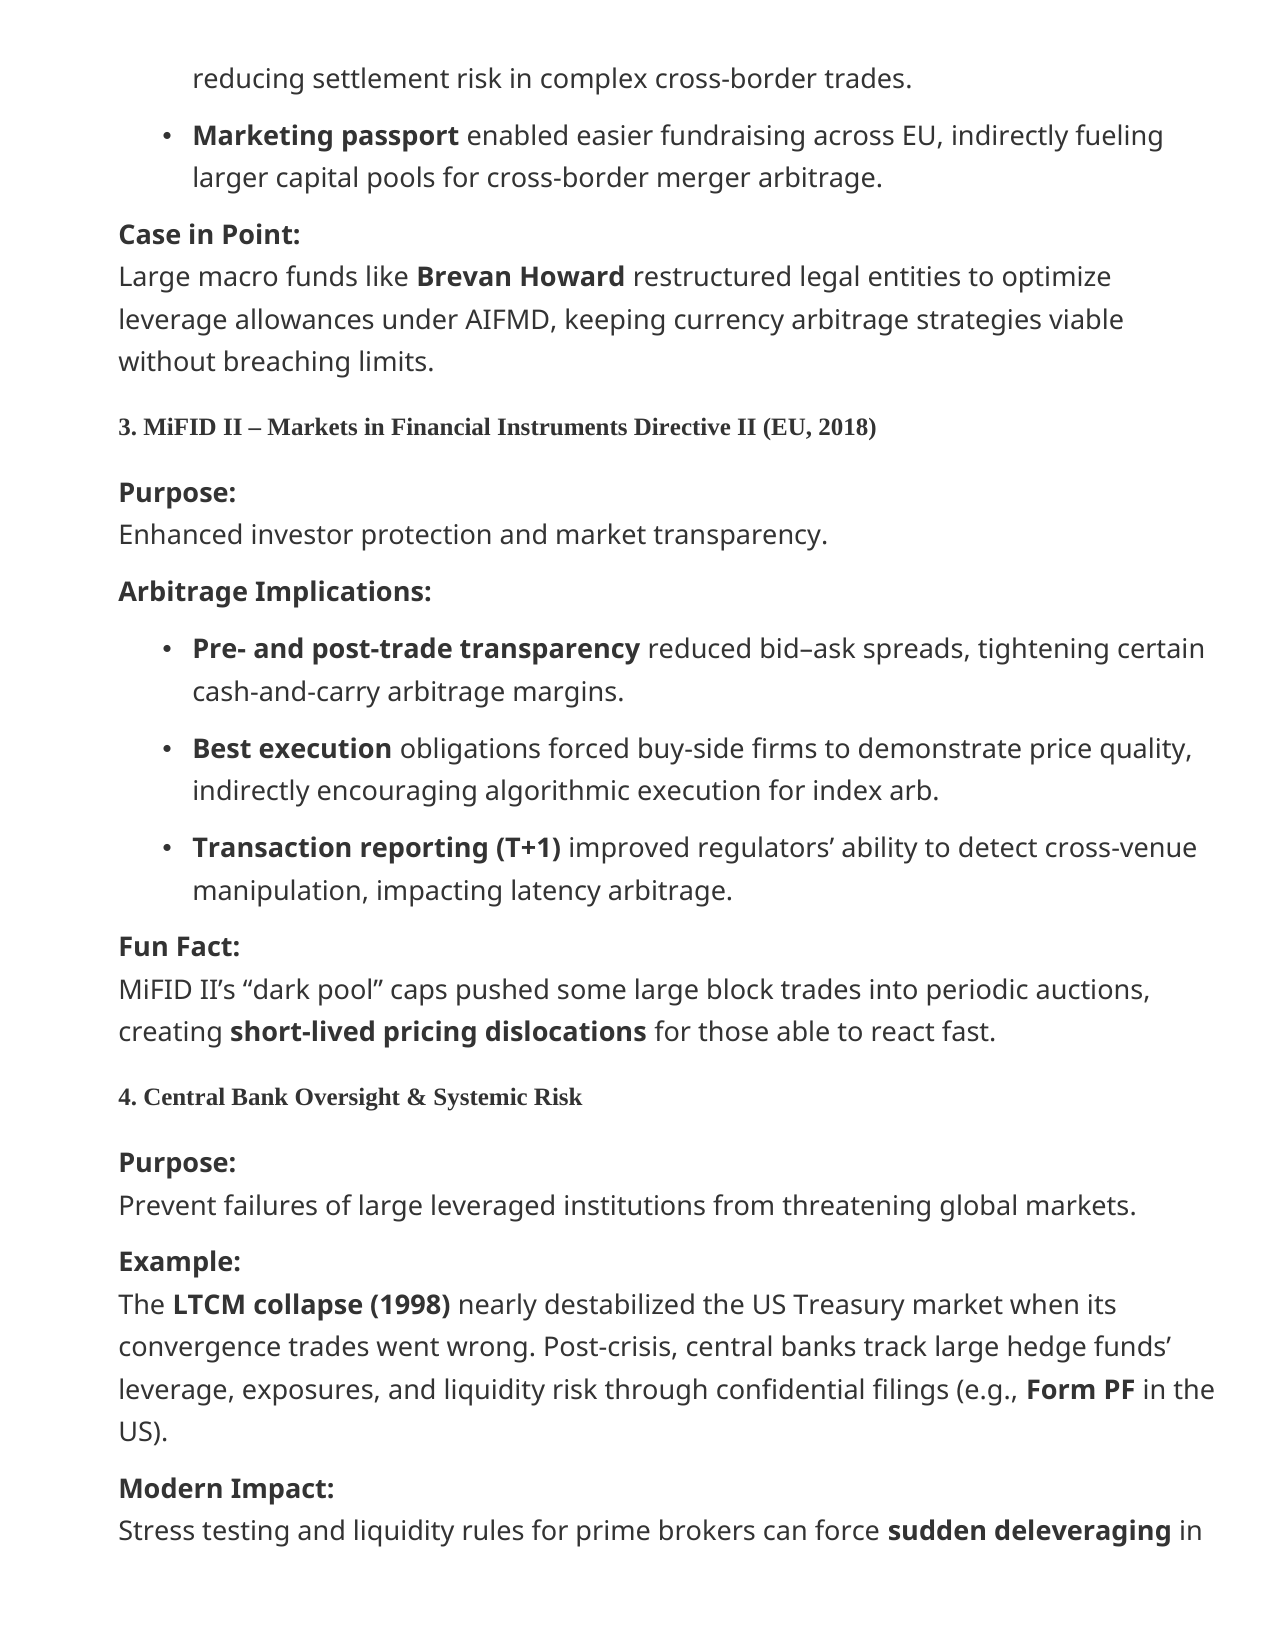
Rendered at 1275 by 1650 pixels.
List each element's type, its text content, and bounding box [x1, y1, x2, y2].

subtitle 3. MiFID II – Markets in Financial Instruments Directive II (EU, 2018) [118, 412, 1216, 441]
text Fun Fact: MiFID II’s “dark pool” caps pushed some large block trades into periodic auctions, creating short-lived pricing dislocations for those able to react fast. [118, 928, 1216, 1049]
text Modern Impact: Stress testing and liquidity rules for prime brokers can force sudden deleveraging in [118, 1469, 1216, 1549]
text Purpose: Prevent failures of large leveraged institutions from threatening global markets. [118, 1143, 1216, 1223]
text Example: The LTCM collapse (1998) nearly destabilized the US Treasury market when its convergence trades went wrong. Post-crisis, central banks track large hedge funds’ leverage, exposures, and liquidity risk through confidential filings (e.g., Form PF in the US). [118, 1243, 1216, 1449]
list reducing settlement risk in complex cross-border trades. [162, 59, 1216, 96]
subtitle 4. Central Bank Oversight & Systemic Risk [118, 1082, 1216, 1111]
text Case in Point: Large macro funds like Brevan Howard restructured legal entities to optimize leverage allowances under AIFMD, keeping currency arbitrage strategies viable without breaching limits. [118, 215, 1216, 379]
list Marketing passport enabled easier fundraising across EU, indirectly fueling larger capital pools for cross-border merger arbitrage. [162, 116, 1216, 195]
list Pre- and post-trade transparency reduced bid–ask spreads, tightening certain cash-and-carry arbitrage margins. [162, 630, 1216, 709]
list Transaction reporting (T+1) improved regulators’ ability to detect cross-venue manipulation, impacting latency arbitrage. [162, 828, 1216, 908]
text Arbitrage Implications: [118, 573, 1216, 610]
list Best execution obligations forced buy-side firms to demonstrate price quality, indirectly encouraging algorithmic execution for index arb. [162, 729, 1216, 808]
text Purpose: Enhanced investor protection and market transparency. [118, 473, 1216, 553]
